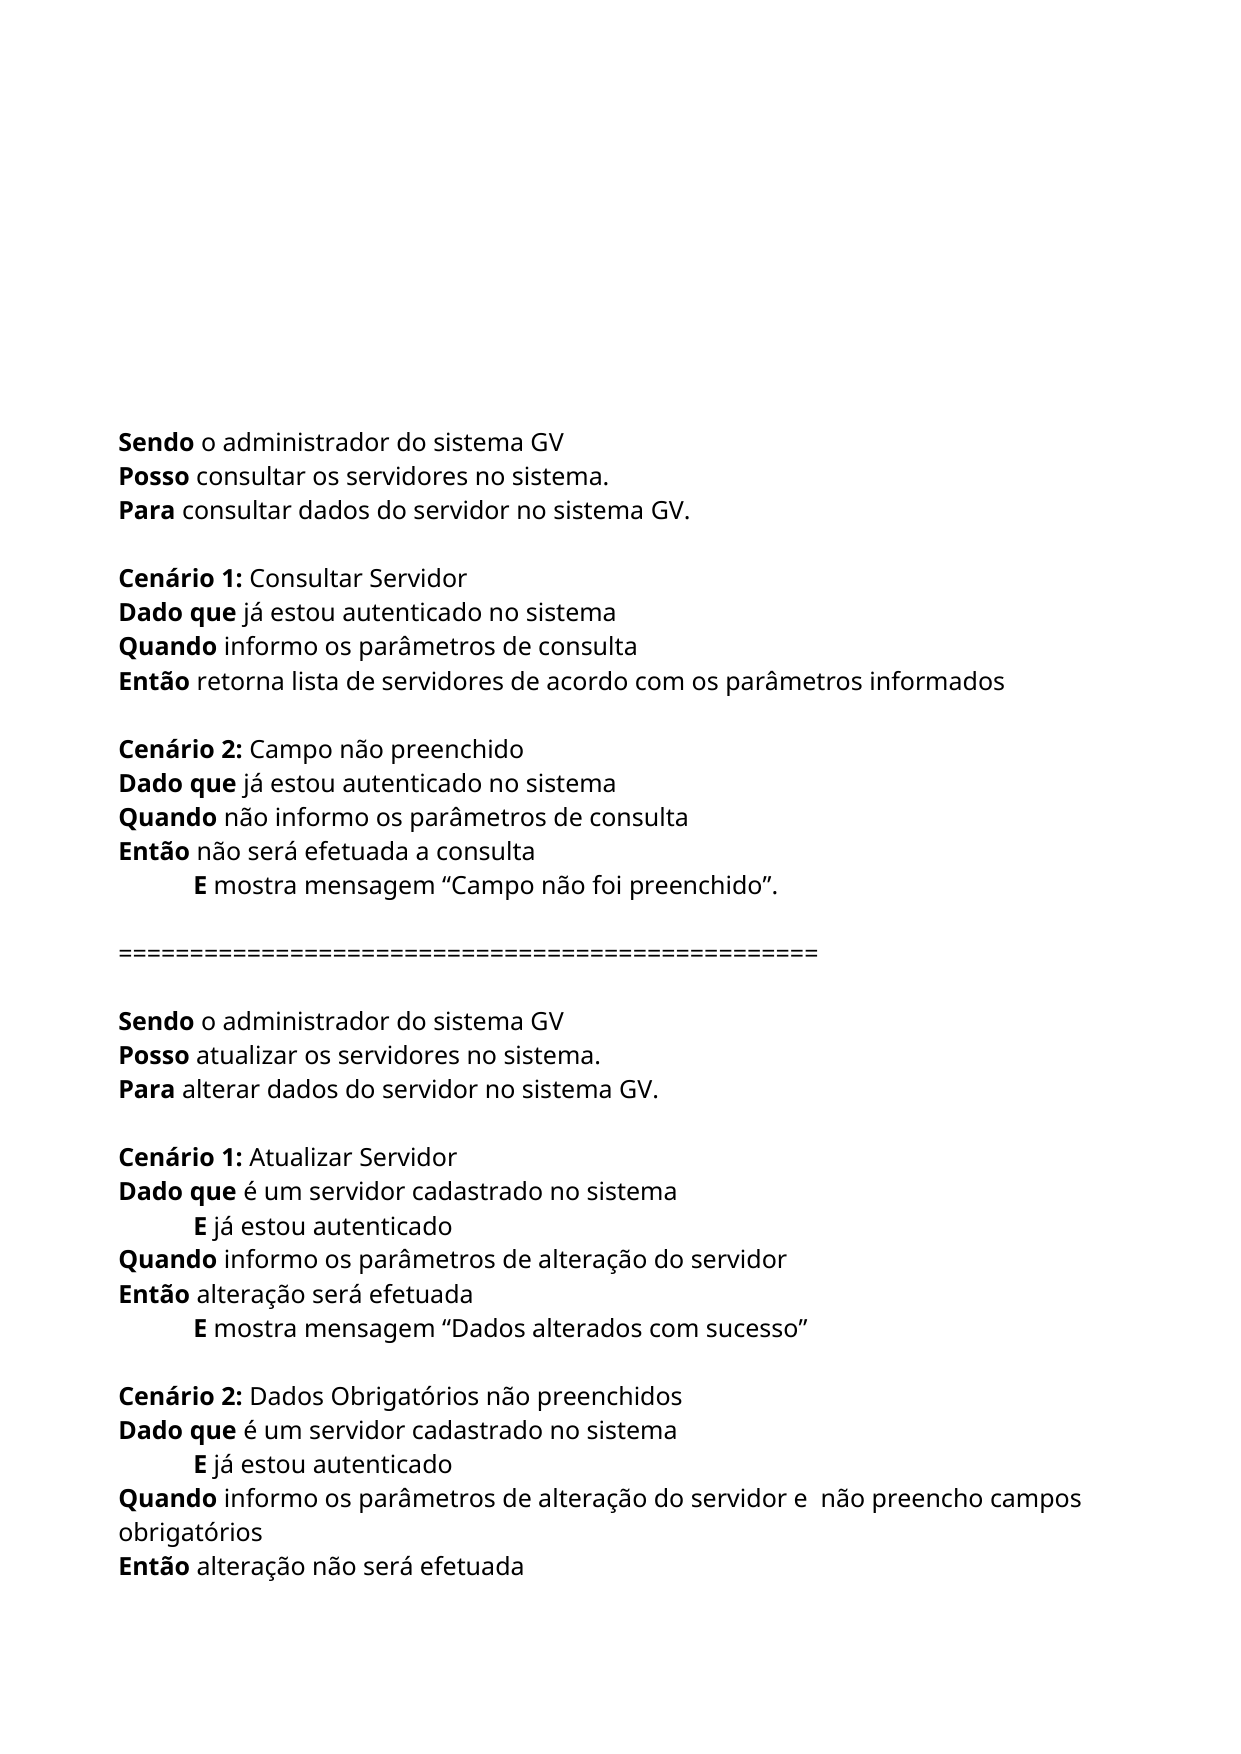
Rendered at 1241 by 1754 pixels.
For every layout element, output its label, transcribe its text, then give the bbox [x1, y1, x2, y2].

text Dado que já estou autenticado no sistema [118, 765, 1122, 799]
text Para alterar dados do servidor no sistema GV. [118, 1072, 1122, 1106]
text Quando informo os parâmetros de alteração do servidor [118, 1242, 1122, 1276]
text Cenário 1: Consultar Servidor [118, 561, 1122, 595]
text Quando informo os parâmetros de consulta [118, 629, 1122, 663]
text Para consultar dados do servidor no sistema GV. [118, 493, 1122, 527]
text E mostra mensagem “Campo não foi preenchido”. [118, 867, 1122, 902]
text Posso consultar os servidores no sistema. [118, 459, 1122, 493]
text Então retorna lista de servidores de acordo com os parâmetros informados [118, 663, 1122, 697]
text Sendo o administrador do sistema GV [118, 425, 1122, 459]
text Posso atualizar os servidores no sistema. [118, 1038, 1122, 1072]
text Então alteração será efetuada [118, 1276, 1122, 1310]
text ================================================= [118, 936, 1122, 970]
text Dado que já estou autenticado no sistema [118, 595, 1122, 629]
text Dado que é um servidor cadastrado no sistema [118, 1412, 1122, 1447]
text Quando não informo os parâmetros de consulta [118, 799, 1122, 833]
text Dado que é um servidor cadastrado no sistema [118, 1174, 1122, 1208]
text Quando informo os parâmetros de alteração do servidor e não preencho campos obrigatórios [118, 1481, 1122, 1549]
text Então não será efetuada a consulta [118, 833, 1122, 867]
text Cenário 2: Campo não preenchido [118, 731, 1122, 765]
text Cenário 1: Atualizar Servidor [118, 1140, 1122, 1174]
text Cenário 2: Dados Obrigatórios não preenchidos [118, 1378, 1122, 1412]
text E mostra mensagem “Dados alterados com sucesso” [118, 1310, 1122, 1344]
text E já estou autenticado [118, 1447, 1122, 1481]
text Então alteração não será efetuada [118, 1549, 1122, 1583]
text E já estou autenticado [118, 1208, 1122, 1242]
text Sendo o administrador do sistema GV [118, 1004, 1122, 1038]
